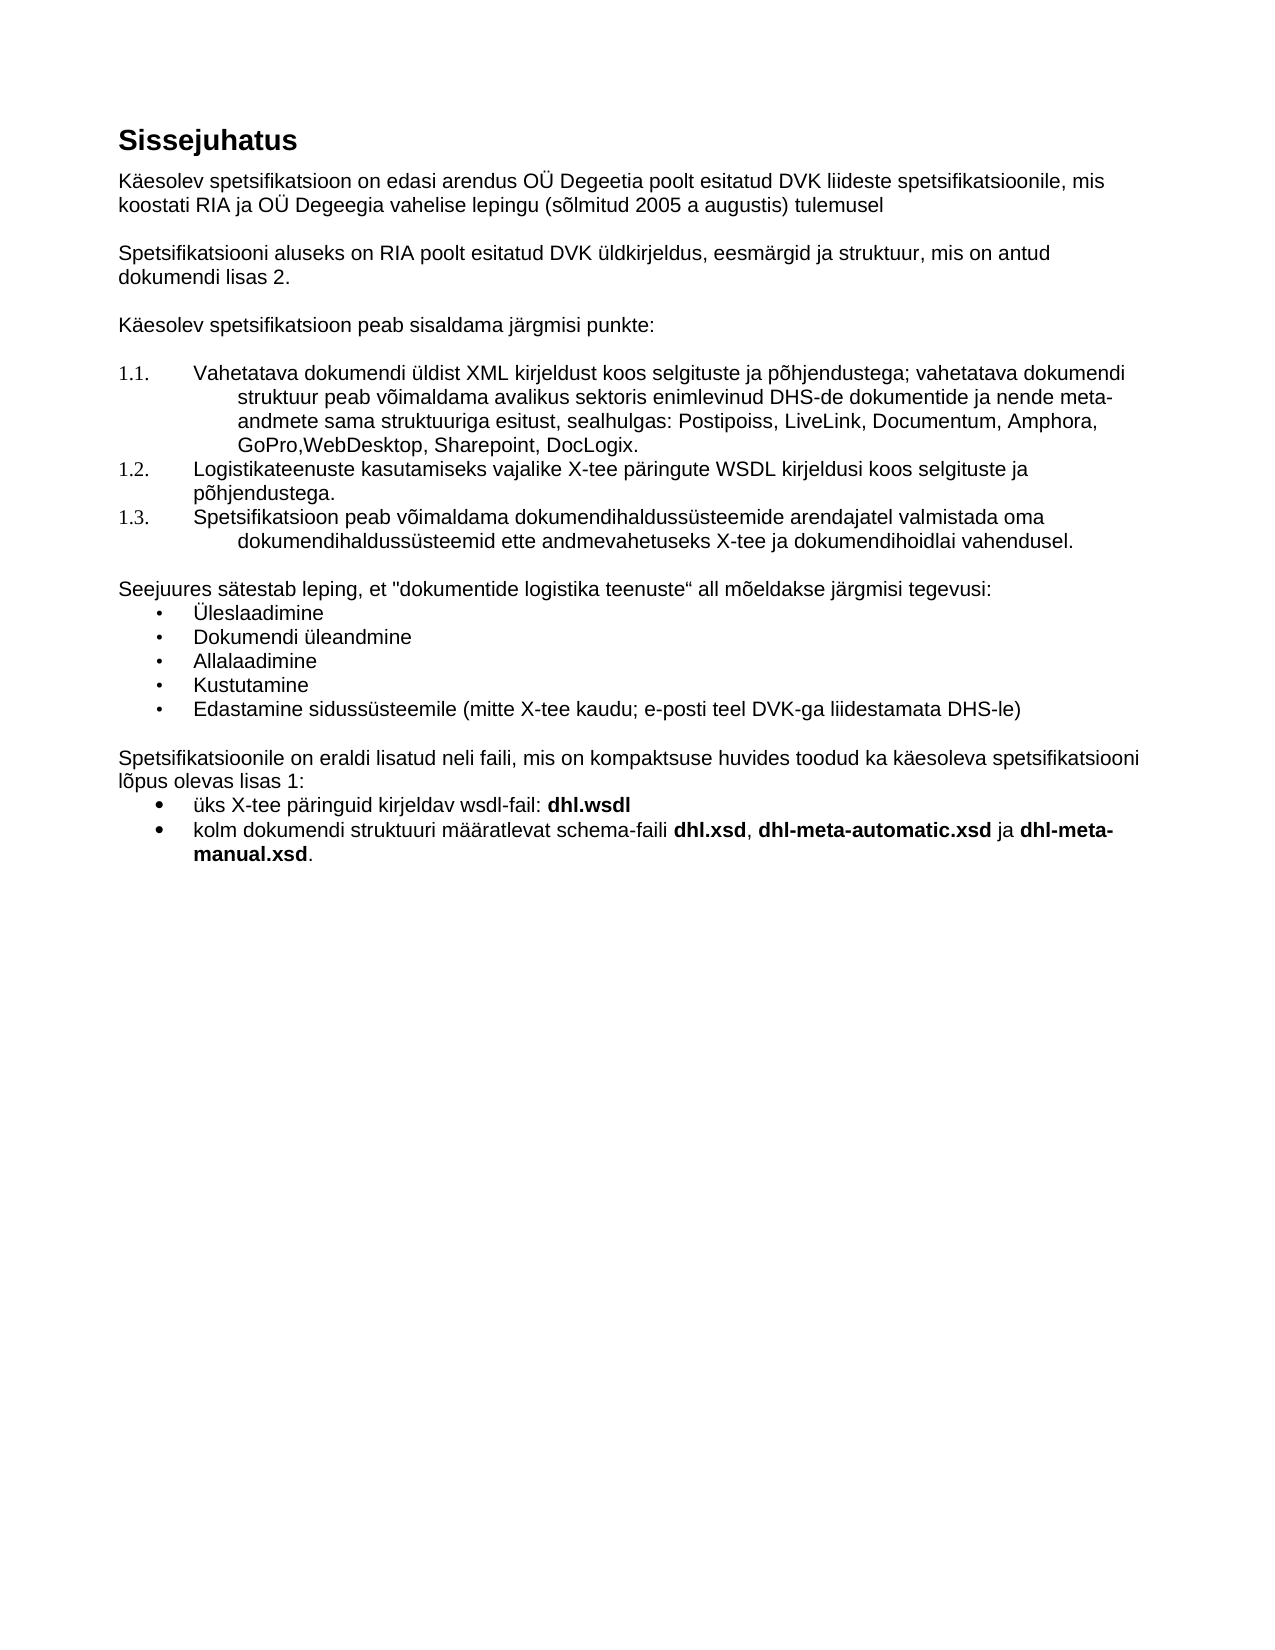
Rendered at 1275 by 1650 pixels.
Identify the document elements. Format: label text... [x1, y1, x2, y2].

subtitle Sissejuhatus [118, 123, 1157, 156]
text Käesolev spetsifikatsioon on edasi arendus OÜ Degeetia poolt esitatud DVK liideste spetsifikatsioonile, mis koostati RIA ja OÜ Degeegia vahelise lepingu (sõlmitud 2005 a augustis) tulemusel [118, 169, 1157, 217]
list Dokumendi üleandmine [156, 625, 1157, 649]
text Käesolev spetsifikatsioon peab sisaldama järgmisi punkte: [118, 312, 1157, 336]
list Kustutamine [156, 673, 1157, 697]
text Spetsifikatsioonile on eraldi lisatud neli faili, mis on kompaktsuse huvides toodud ka käesoleva spetsifikatsiooni lõpus olevas lisas 1: [118, 745, 1157, 793]
list kolm dokumendi struktuuri määratlevat schema-faili dhl.xsd, dhl-meta-automatic.xsd ja dhl-meta-manual.xsd. [156, 817, 1157, 865]
list Spetsifikatsioon peab võimaldama dokumendihaldussüsteemide arendajatel valmistada oma dokumendihaldussüsteemid ette andmevahetuseks X-tee ja dokumendihoidlai vahendusel. [118, 504, 1157, 553]
list Üleslaadimine [156, 601, 1157, 625]
list Edastamine sidussüsteemile (mitte X-tee kaudu; e-posti teel DVK-ga liidestamata DHS-le) [156, 697, 1157, 721]
text Spetsifikatsiooni aluseks on RIA poolt esitatud DVK üldkirjeldus, eesmärgid ja struktuur, mis on antud dokumendi lisas 2. [118, 241, 1157, 288]
text Seejuures sätestab leping, et "dokumentide logistika teenuste“ all mõeldakse järgmisi tegevusi: [118, 577, 1157, 601]
list Logistikateenuste kasutamiseks vajalike X-tee päringute WSDL kirjeldusi koos selgituste ja põhjendustega. [118, 456, 1157, 504]
list Vahetatava dokumendi üldist XML kirjeldust koos selgituste ja põhjendustega; vahetatava dokumendi struktuur peab võimaldama avalikus sektoris enimlevinud DHS-de dokumentide ja nende meta-andmete sama struktuuriga esitust, sealhulgas: Postipoiss, LiveLink, Documentum, Amphora, GoPro,WebDesktop, Sharepoint, DocLogix. [118, 360, 1157, 456]
list üks X-tee päringuid kirjeldav wsdl-fail: dhl.wsdl [156, 793, 1157, 817]
list Allalaadimine [156, 649, 1157, 673]
